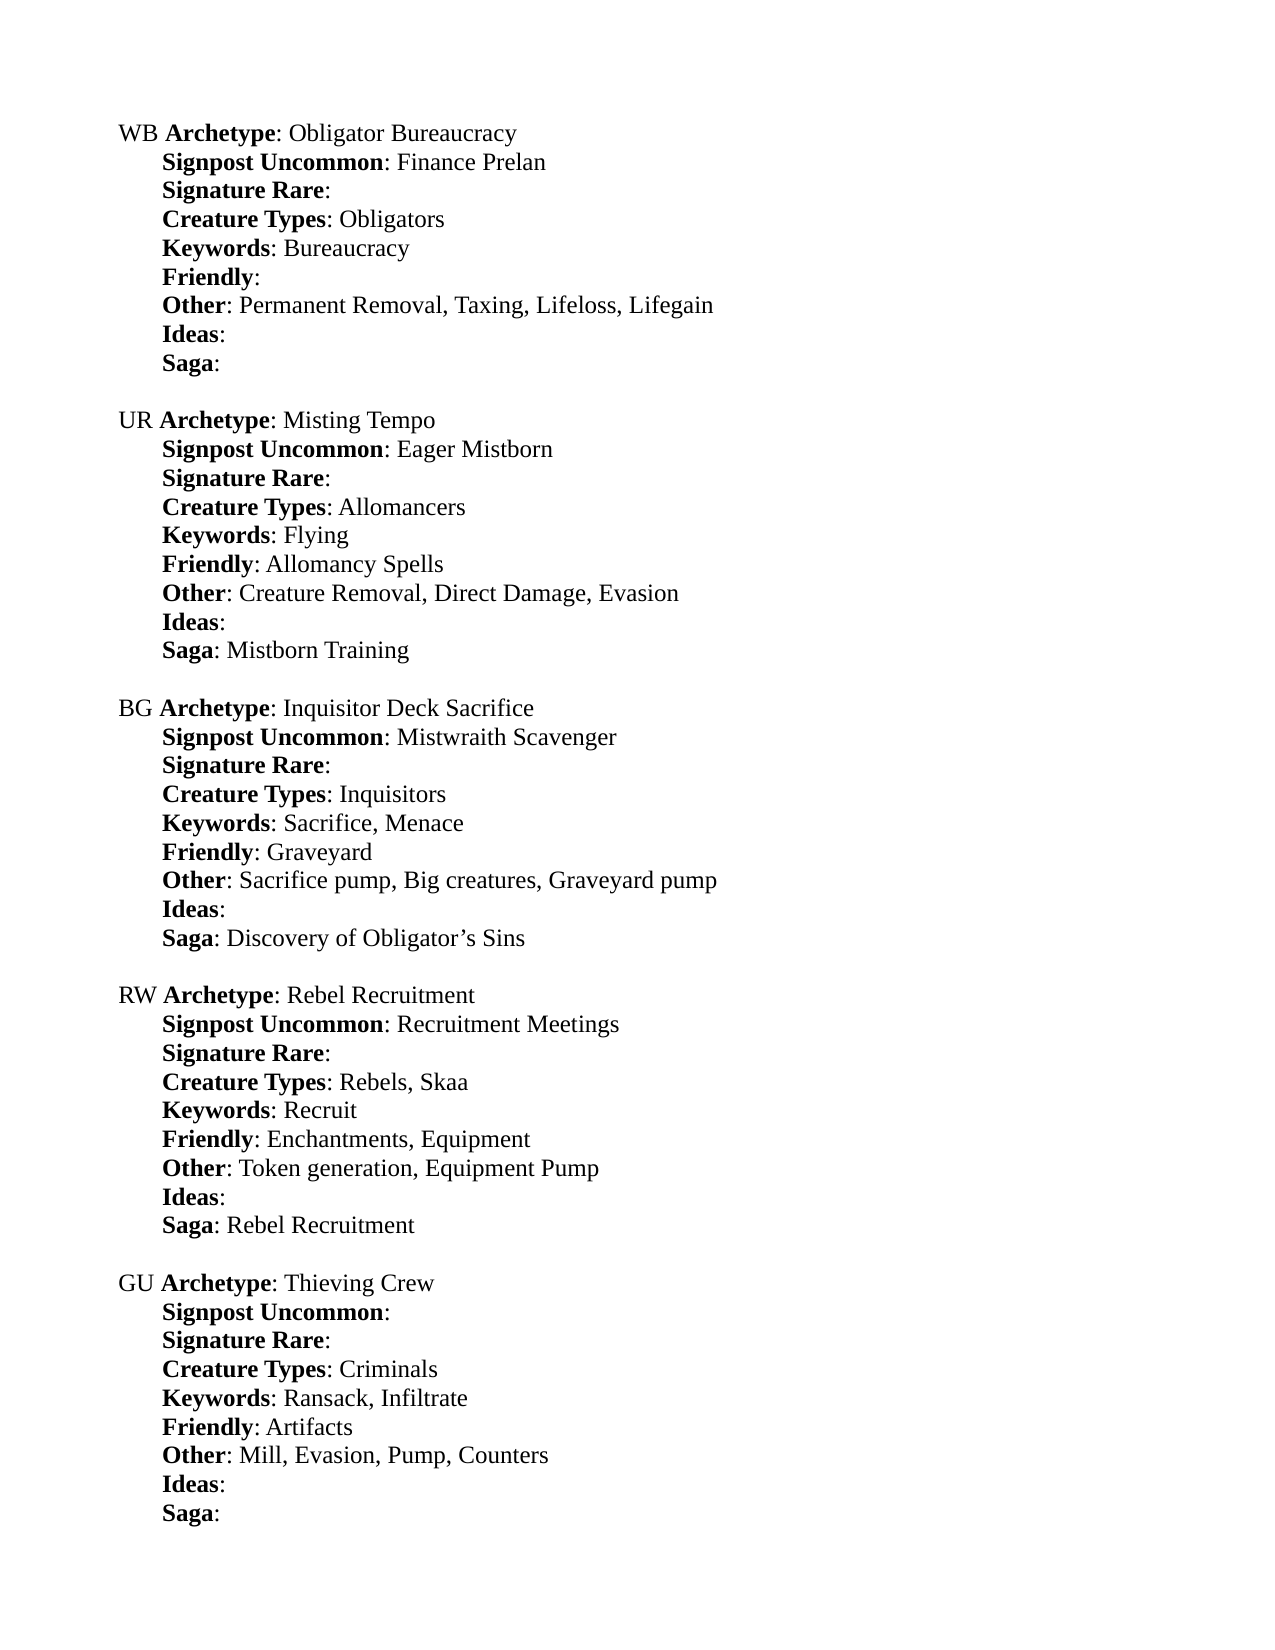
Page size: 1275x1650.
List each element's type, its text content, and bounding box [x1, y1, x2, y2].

text Friendly: Allomancy Spells [118, 549, 1157, 578]
text Other: Creature Removal, Direct Damage, Evasion [118, 578, 1157, 607]
text Saga: [118, 348, 1157, 377]
text Friendly: Artifacts [118, 1412, 1157, 1441]
text Friendly: [118, 262, 1157, 291]
text UR Archetype: Misting Tempo [118, 406, 1157, 434]
text Creature Types: Rebels, Skaa [118, 1067, 1157, 1096]
text Ideas: [118, 1469, 1157, 1498]
text Signature Rare: [118, 1326, 1157, 1354]
text Friendly: Enchantments, Equipment [118, 1124, 1157, 1153]
text GU Archetype: Thieving Crew [118, 1268, 1157, 1297]
text WB Archetype: Obligator Bureaucracy [118, 118, 1157, 147]
text Ideas: [118, 319, 1157, 348]
text Saga: Discovery of Obligator’s Sins [118, 923, 1157, 952]
text Signature Rare: [118, 176, 1157, 204]
text Creature Types: Inquisitors [118, 779, 1157, 808]
text Keywords: Recruit [118, 1096, 1157, 1124]
text Signature Rare: [118, 751, 1157, 779]
text Other: Sacrifice pump, Big creatures, Graveyard pump [118, 866, 1157, 894]
text RW Archetype: Rebel Recruitment [118, 981, 1157, 1009]
text Other: Mill, Evasion, Pump, Counters [118, 1441, 1157, 1469]
text Signpost Uncommon: Recruitment Meetings [118, 1009, 1157, 1038]
text Saga: [118, 1498, 1157, 1527]
text Signpost Uncommon: Eager Mistborn [118, 434, 1157, 463]
text Ideas: [118, 1182, 1157, 1211]
text Keywords: Flying [118, 521, 1157, 549]
text BG Archetype: Inquisitor Deck Sacrifice [118, 693, 1157, 722]
text Keywords: Bureaucracy [118, 233, 1157, 262]
text Creature Types: Obligators [118, 204, 1157, 233]
text Signpost Uncommon: Mistwraith Scavenger [118, 722, 1157, 751]
text Other: Token generation, Equipment Pump [118, 1153, 1157, 1182]
text Keywords: Ransack, Infiltrate [118, 1383, 1157, 1412]
text Signature Rare: [118, 463, 1157, 492]
text Ideas: [118, 894, 1157, 923]
text Signature Rare: [118, 1038, 1157, 1067]
text Other: Permanent Removal, Taxing, Lifeloss, Lifegain [118, 291, 1157, 319]
text Saga: Rebel Recruitment [118, 1211, 1157, 1239]
text Creature Types: Criminals [118, 1354, 1157, 1383]
text Ideas: [118, 607, 1157, 636]
text Keywords: Sacrifice, Menace [118, 808, 1157, 837]
text Creature Types: Allomancers [118, 492, 1157, 521]
text Saga: Mistborn Training [118, 636, 1157, 664]
text Friendly: Graveyard [118, 837, 1157, 866]
text Signpost Uncommon: Finance Prelan [118, 147, 1157, 176]
text Signpost Uncommon: [118, 1297, 1157, 1326]
